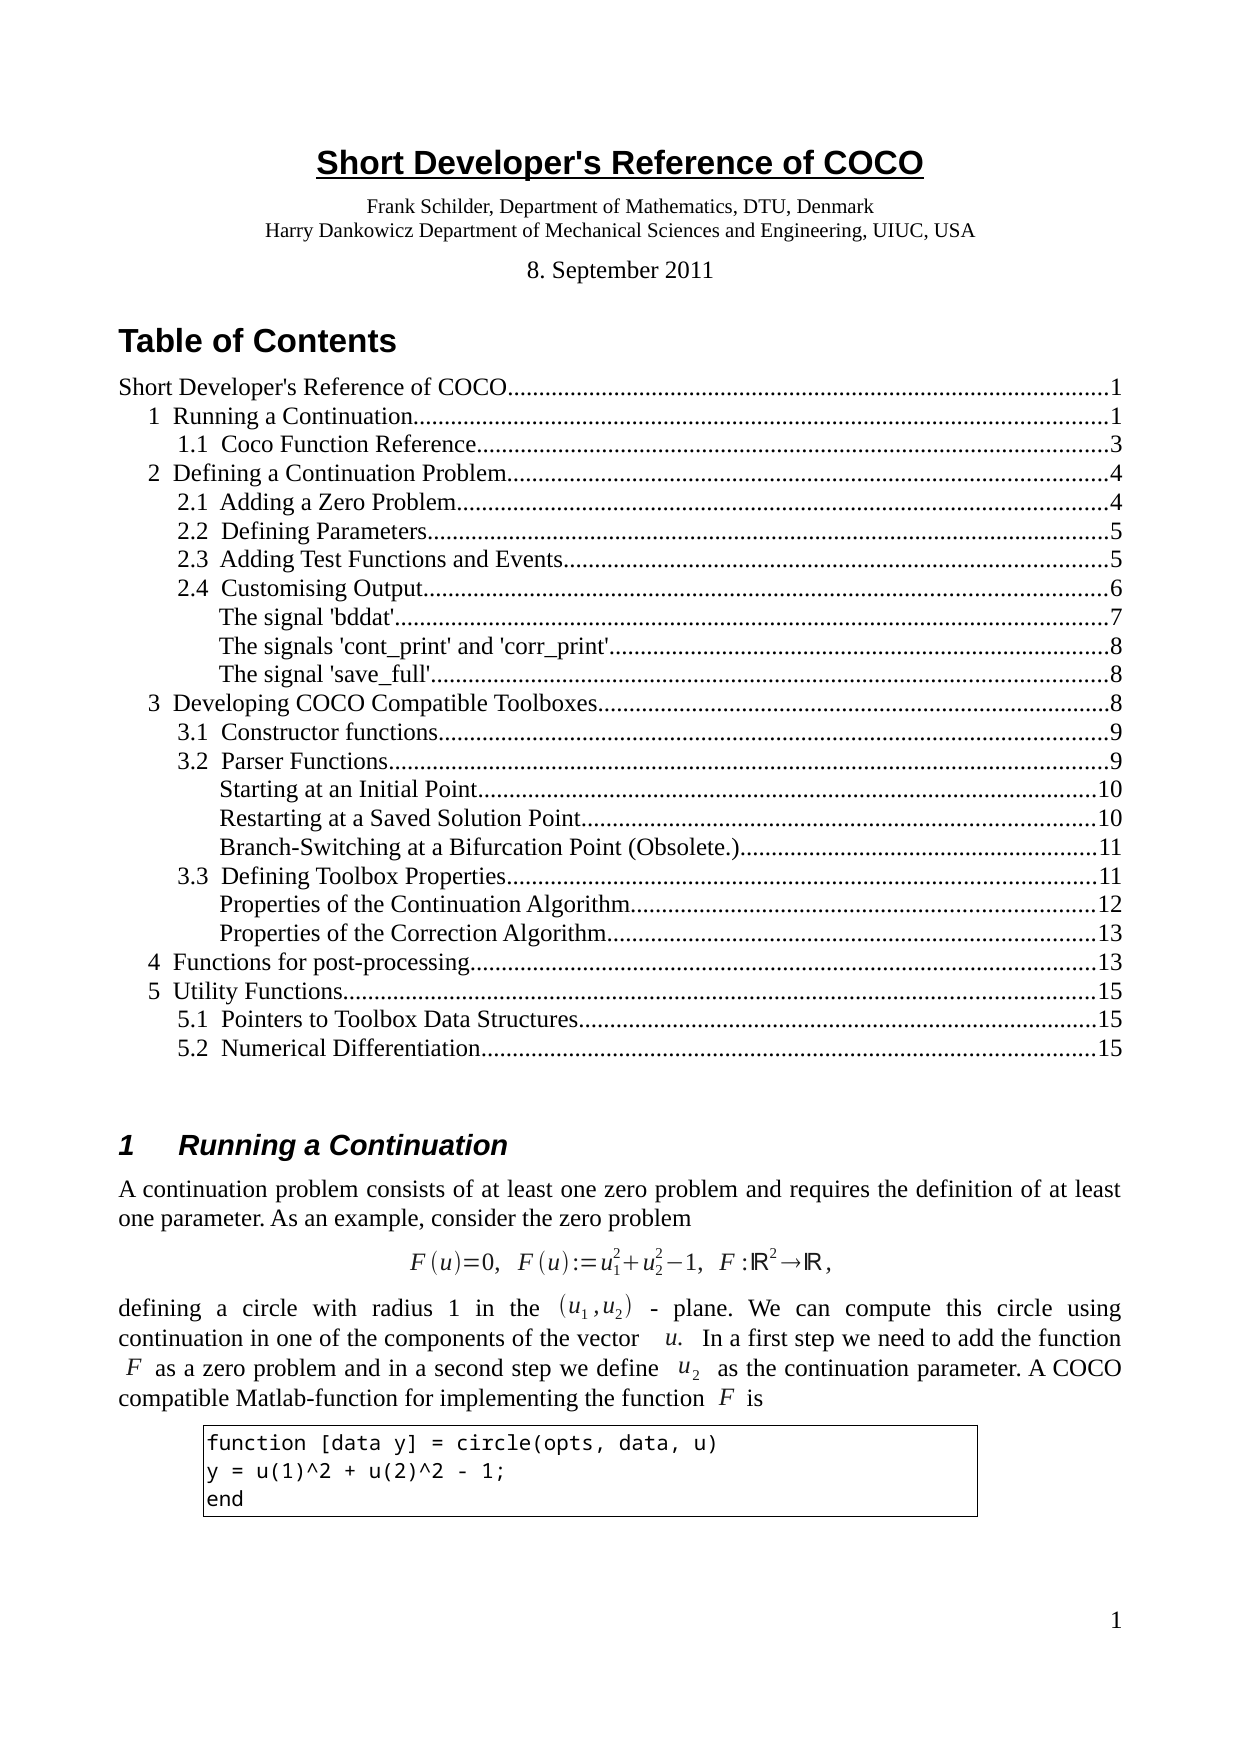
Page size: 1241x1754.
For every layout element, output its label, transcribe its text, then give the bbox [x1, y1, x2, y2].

text The signal 'save_full' 8 [207, 659, 1122, 688]
text 8. September 2011 [118, 255, 1122, 284]
text 2 Defining a Continuation Problem 4 [148, 458, 1122, 487]
text 2.1 Adding a Zero Problem 4 [177, 487, 1122, 516]
text The signal 'bddat' 7 [207, 602, 1122, 631]
text 2.4 Customising Output 6 [177, 573, 1122, 602]
text 1.1 Coco Function Reference 3 [177, 429, 1122, 458]
text 4 Functions for post-processing 13 [148, 947, 1122, 976]
text A continuation problem consists of at least one zero problem and requires the definition of at least one parameter. As an example, consider the zero problem [118, 1174, 1122, 1232]
subtitle Table of Contents [118, 321, 1122, 359]
text 3 Developing COCO Compatible Toolboxes 8 [148, 688, 1122, 717]
text Restarting at a Saved Solution Point 10 [207, 803, 1122, 832]
text 3.1 Constructor functions 9 [177, 717, 1122, 746]
text Short Developer's Reference of COCO 1 [118, 372, 1122, 401]
text y = u(1)^2 + u(2)^2 - 1; [204, 1453, 977, 1481]
text defining a circle with radius 1 in the- plane. We can compute this circle using continuation in one of the components of the vector In a first step we need to add the function as a zero problem and in a second step we defineas the continuation parameter. A COCO compatible Matlab-function for implementing the function is [118, 1292, 1122, 1412]
text Frank Schilder, Department of Mathematics, DTU, Denmark [118, 194, 1122, 218]
subtitle Short Developer's Reference of COCO [118, 143, 1122, 182]
text 5.2 Numerical Differentiation 15 [177, 1033, 1122, 1062]
text The signals 'cont_print' and 'corr_print' 8 [207, 631, 1122, 659]
text Properties of the Correction Algorithm 13 [207, 918, 1122, 947]
text 5.1 Pointers to Toolbox Data Structures 15 [177, 1004, 1122, 1033]
text Starting at an Initial Point 10 [207, 774, 1122, 803]
text 2.3 Adding Test Functions and Events 5 [177, 544, 1122, 573]
text end [204, 1481, 977, 1516]
text 3.3 Defining Toolbox Properties 11 [177, 861, 1122, 889]
text Harry Dankowicz Department of Mechanical Sciences and Engineering, UIUC, USA [118, 218, 1122, 242]
text 5 Utility Functions 15 [148, 976, 1122, 1004]
text 3.2 Parser Functions 9 [177, 746, 1122, 774]
text 1 Running a Continuation 1 [148, 401, 1122, 429]
text function [data y] = circle(opts, data, u) [204, 1426, 977, 1453]
text Branch-Switching at a Bifurcation Point (Obsolete.) 11 [207, 832, 1122, 861]
text 2.2 Defining Parameters 5 [177, 516, 1122, 544]
text Properties of the Continuation Algorithm 12 [207, 889, 1122, 918]
subtitle Running a Continuation [118, 1128, 1122, 1162]
